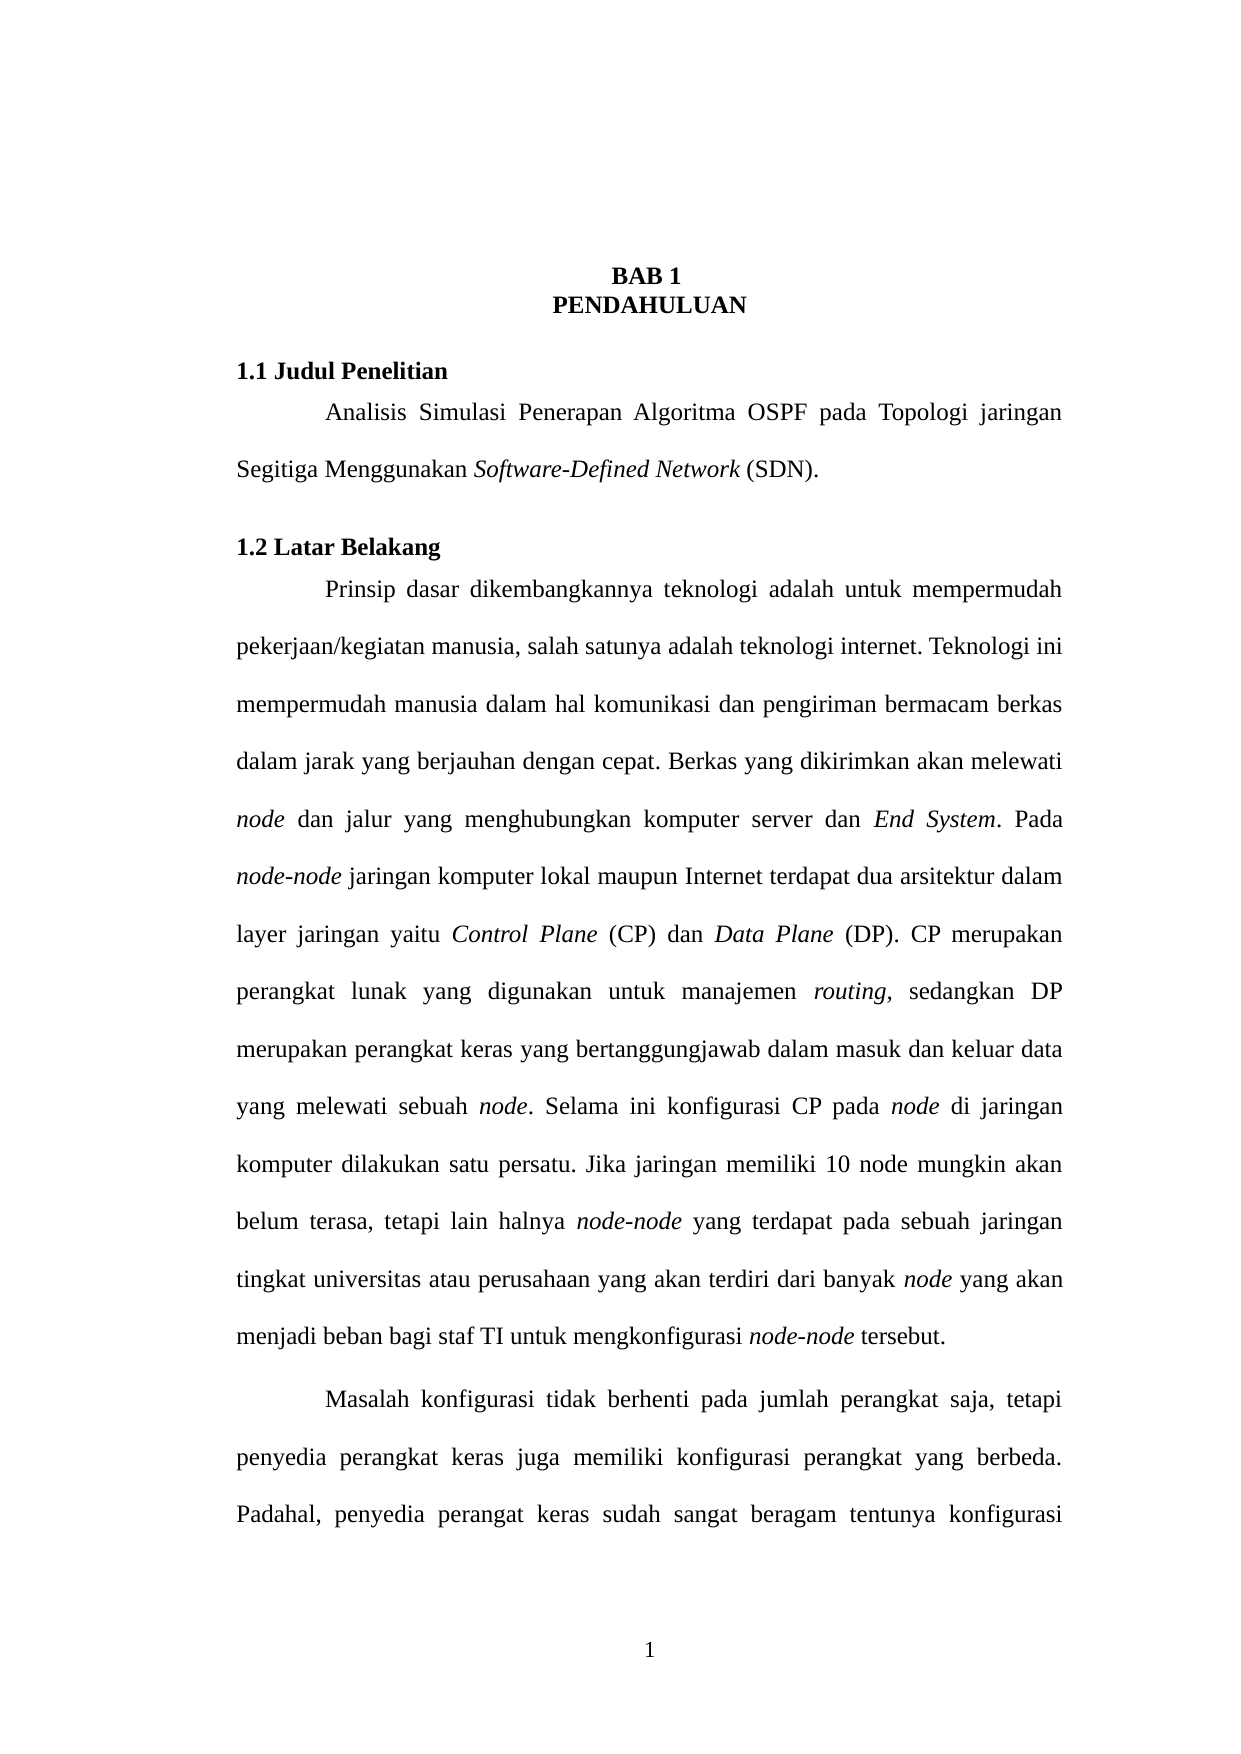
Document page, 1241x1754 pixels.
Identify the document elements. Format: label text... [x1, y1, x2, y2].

text Masalah konfigurasi tidak berhenti pada jumlah perangkat saja, tetapi penyedia perangkat keras juga memiliki konfigurasi perangkat yang berbeda. Padahal, penyedia perangat keras sudah sangat beragam tentunya konfigurasi [236, 1384, 1063, 1528]
text Analisis Simulasi Penerapan Algoritma OSPF pada Topologi jaringan Segitiga Menggunakan Software-Defined Network (SDN). [236, 397, 1063, 483]
subtitle Judul Penelitian [236, 356, 1063, 384]
subtitle PENDAHULUAN [236, 261, 1063, 318]
text Prinsip dasar dikembangkannya teknologi adalah untuk mempermudah pekerjaan/kegiatan manusia, salah satunya adalah teknologi internet. Teknologi ini mempermudah manusia dalam hal komunikasi dan pengiriman bermacam berkas dalam jarak yang berjauhan dengan cepat. Berkas yang dikirimkan akan melewati node dan jalur yang menghubungkan komputer server dan End System. Pada node-node jaringan komputer lokal maupun Internet terdapat dua arsitektur dalam layer jaringan yaitu Control Plane (CP) dan Data Plane (DP). CP merupakan perangkat lunak yang digunakan untuk manajemen routing, sedangkan DP merupakan perangkat keras yang bertanggungjawab dalam masuk dan keluar data yang melewati sebuah node. Selama ini konfigurasi CP pada node di jaringan komputer dilakukan satu persatu. Jika jaringan memiliki 10 node mungkin akan belum terasa, tetapi lain halnya node-node yang terdapat pada sebuah jaringan tingkat universitas atau perusahaan yang akan terdiri dari banyak node yang akan menjadi beban bagi staf TI untuk mengkonfigurasi node-node tersebut. [236, 574, 1063, 1350]
subtitle Latar Belakang [236, 532, 1063, 561]
